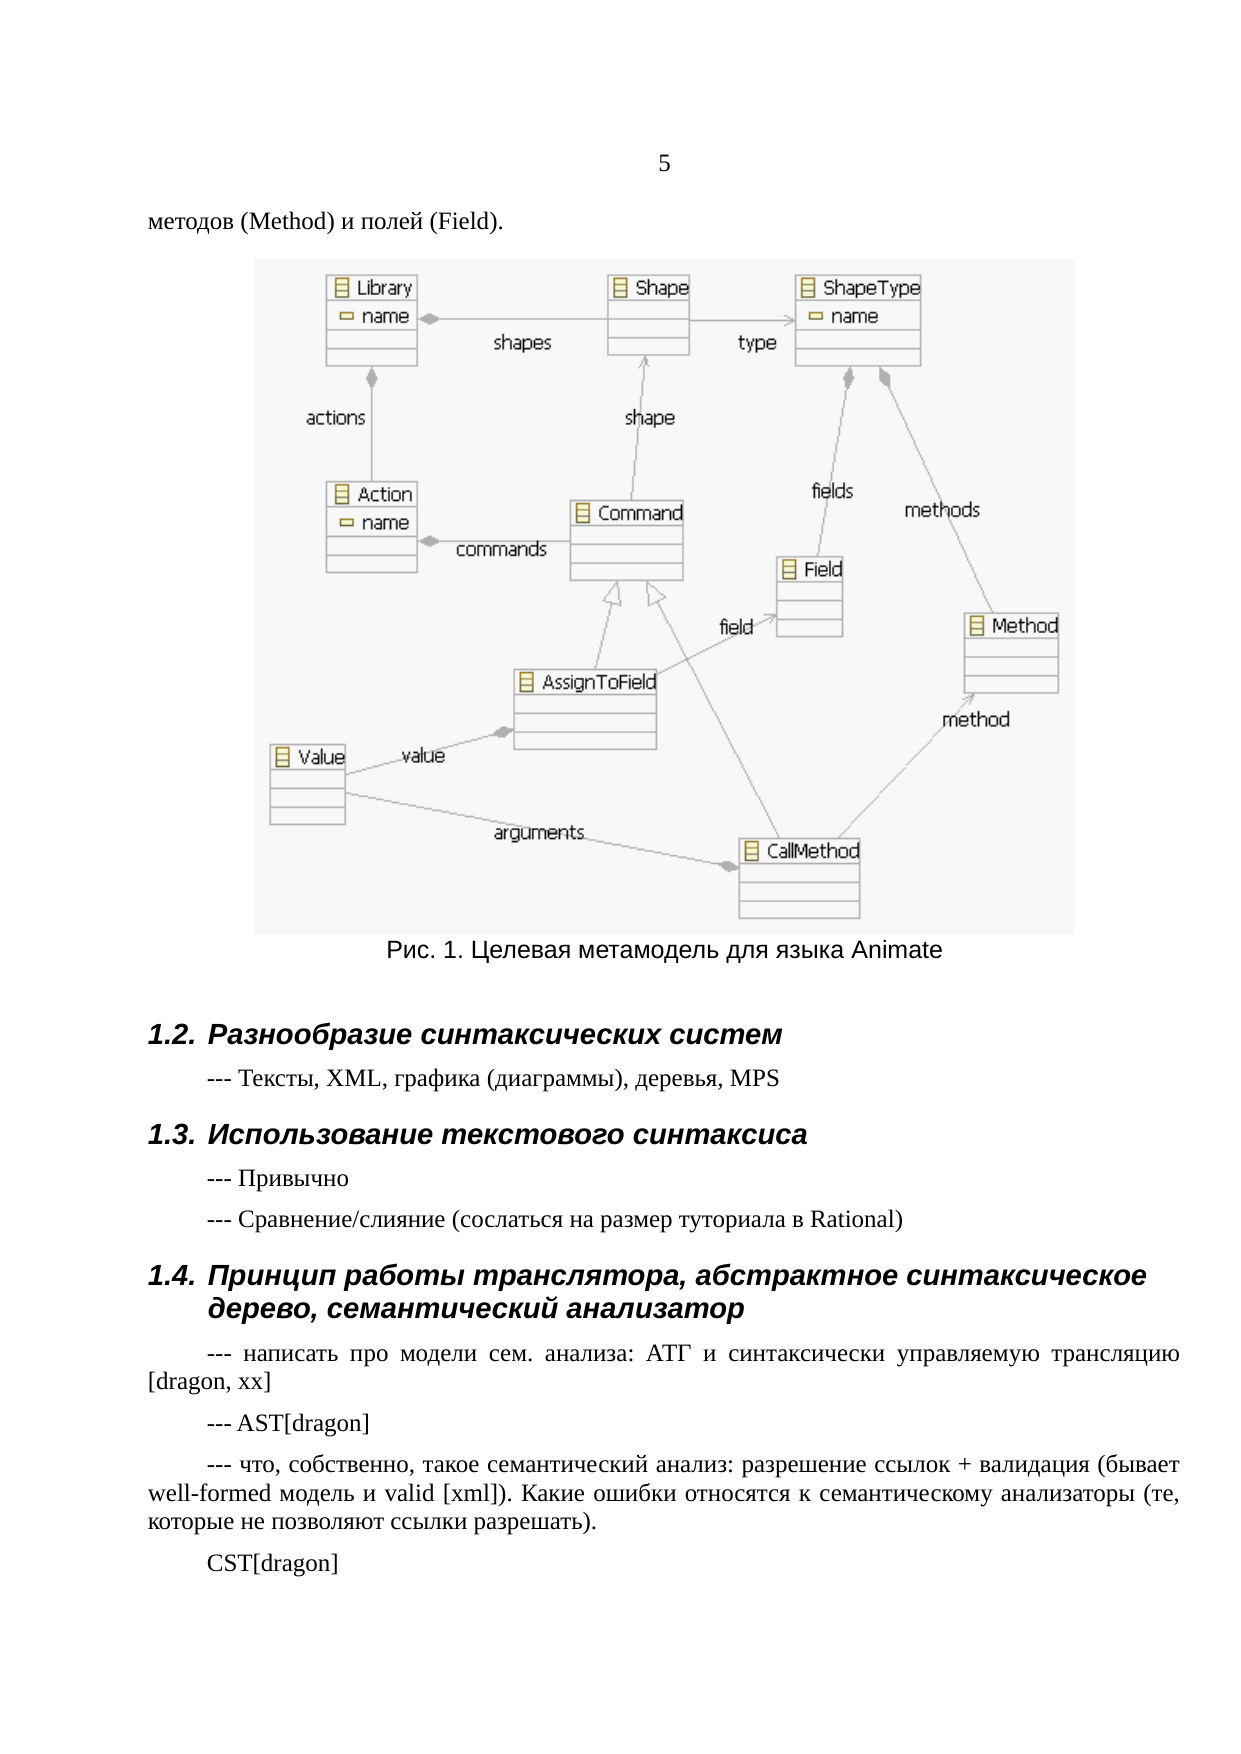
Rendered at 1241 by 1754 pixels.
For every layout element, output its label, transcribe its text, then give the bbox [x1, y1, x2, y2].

subtitle Принцип работы транслятора, абстрактное синтаксическое дерево, семантический анализатор [148, 1258, 1181, 1325]
picture [254, 259, 1075, 935]
text методов (Method) и полей (Field). [148, 206, 1181, 234]
text --- AST[dragon] [148, 1408, 1181, 1436]
text --- Сравнение/слияние (сослаться на размер туториала в Rational) [148, 1204, 1181, 1233]
text --- что, собственно, такое семантический анализ: разрешение ссылок + валидация (бывает well-formed модель и valid [xml]). Какие ошибки относятся к семантическому анализаторы (те, которые не позволяют ссылки разрешать). [148, 1449, 1181, 1535]
subtitle Разнообразие синтаксических систем [148, 1017, 1181, 1051]
text CST[dragon] [148, 1548, 1181, 1576]
subtitle Использование текстового синтаксиса [148, 1117, 1181, 1151]
text --- написать про модели сем. анализа: АТГ и синтаксически управляемую трансляцию [dragon, xx] [148, 1338, 1181, 1395]
text --- Привычно [148, 1163, 1181, 1192]
text Рис. 1. Целевая метамодель для языка Animate [254, 935, 1074, 963]
text --- Тексты, XML, графика (диаграммы), деревья, MPS [148, 1063, 1181, 1092]
